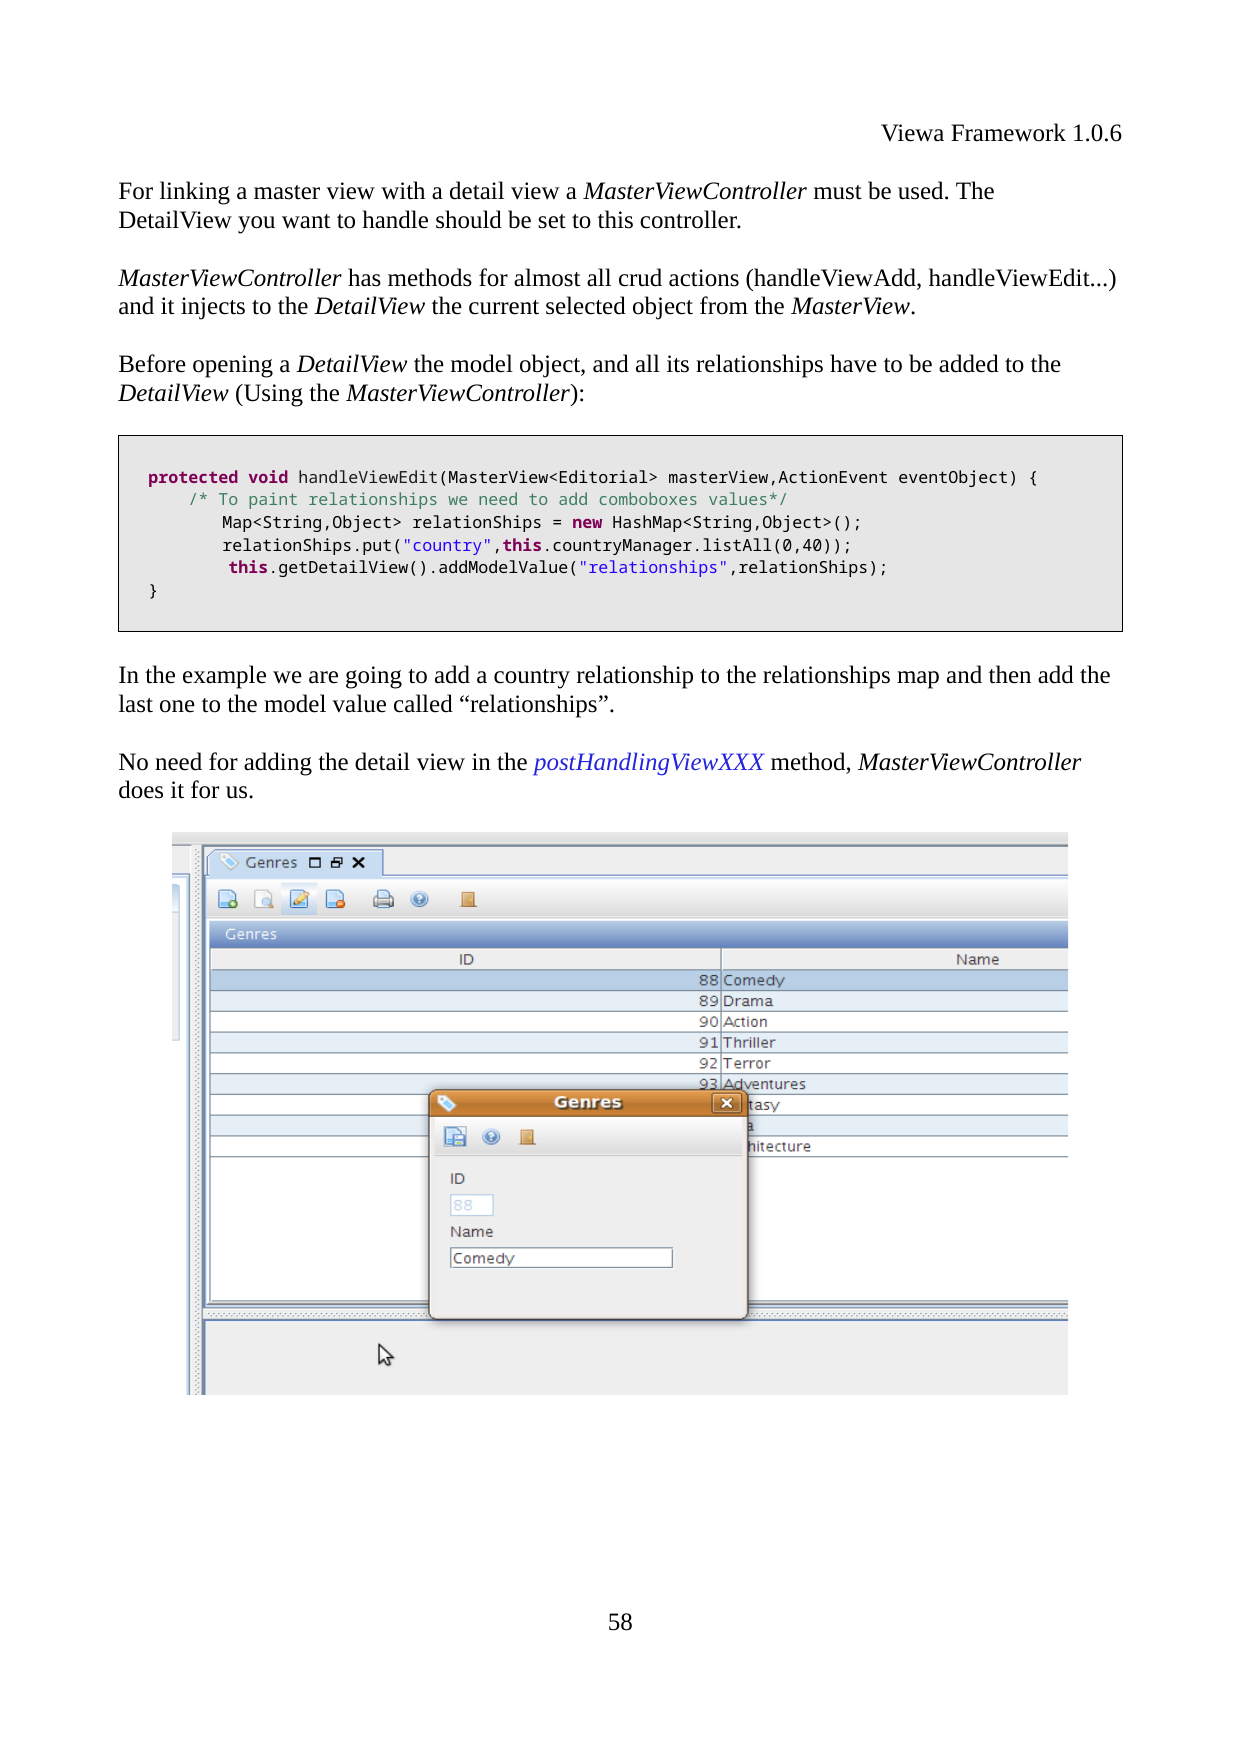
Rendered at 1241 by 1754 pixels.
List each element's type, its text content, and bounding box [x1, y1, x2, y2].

text For linking a master view with a detail view a MasterViewController must be used. The [118, 176, 1122, 205]
text MasterViewController has methods for almost all crud actions (handleViewAdd, handleViewEdit...) and it injects to the DetailView the current selected object from the MasterView. [118, 263, 1122, 320]
text In the example we are going to add a country relationship to the relationships map and then add the [118, 660, 1122, 689]
text DetailView you want to handle should be set to this controller. [118, 205, 1122, 234]
text DetailView (Using the MasterViewController): [118, 378, 1122, 406]
picture [172, 832, 1069, 1395]
text Before opening a DetailView the model object, and all its relationships have to be added to the [118, 349, 1122, 378]
text No need for adding the detail view in the postHandlingViewXXX method, MasterViewController [118, 747, 1122, 775]
text last one to the model value called “relationships”. [118, 689, 1122, 718]
text does it for us. [118, 775, 1122, 804]
table_header protected void handleViewEdit(MasterView<Editorial> masterView,ActionEvent eventObject) { /* To paint relationships we need to add comboboxes values*/ Map<String,Object> relationShips = new HashMap<String,Object>(); relationShips.put("country",this.countryManager.listAll(0,40)); this.getDetailView().addModelValue("relationships",relationShips); } [119, 436, 1122, 631]
